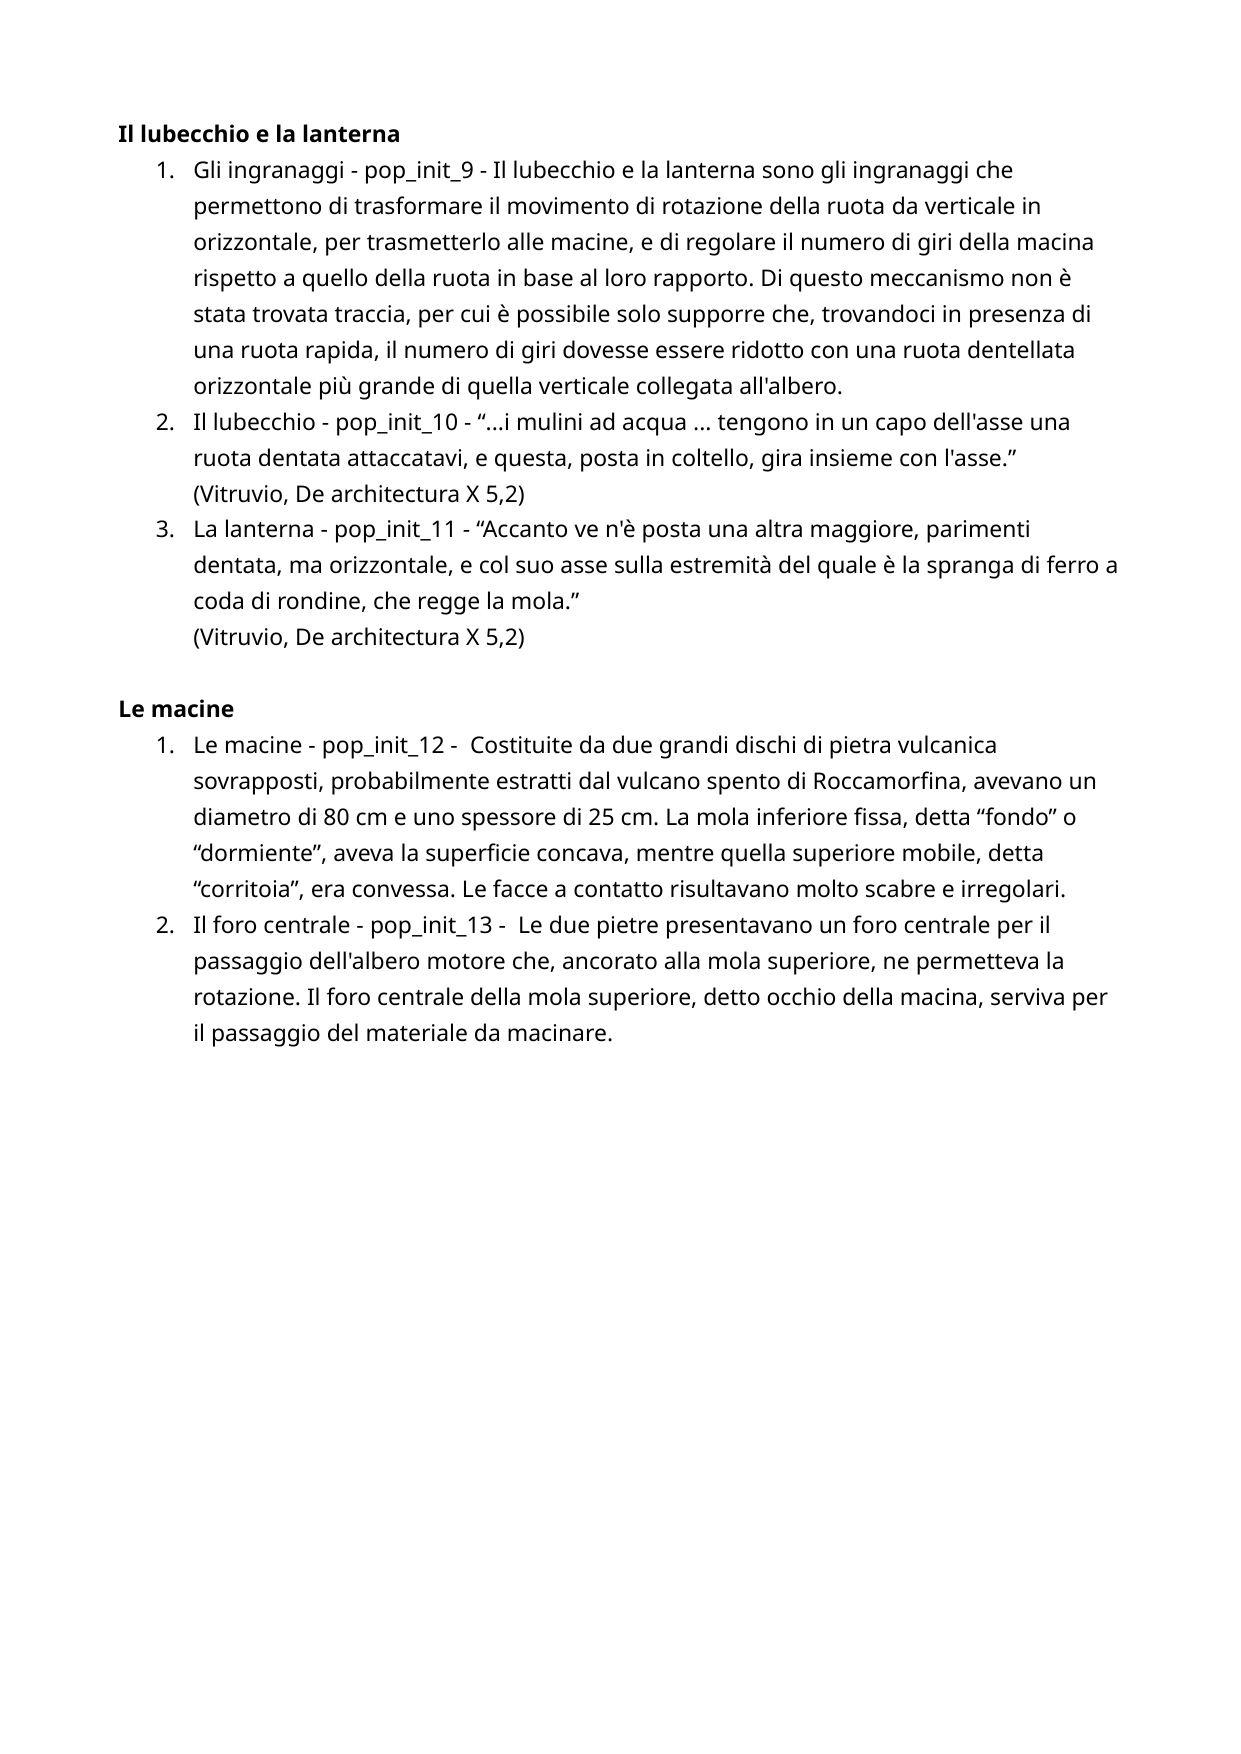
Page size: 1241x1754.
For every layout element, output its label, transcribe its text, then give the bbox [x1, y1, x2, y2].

text Le macine [118, 693, 1122, 724]
list Gli ingranaggi - pop_init_9 - Il lubecchio e la lanterna sono gli ingranaggi che permettono di trasformare il movimento di rotazione della ruota da verticale in orizzontale, per trasmetterlo alle macine, e di regolare il numero di giri della macina rispetto a quello della ruota in base al loro rapporto. Di questo meccanismo non è stata trovata traccia, per cui è possibile solo supporre che, trovandoci in presenza di una ruota rapida, il numero di giri dovesse essere ridotto con una ruota dentellata orizzontale più grande di quella verticale collegata all'albero. [156, 154, 1122, 401]
list (Vitruvio, De architectura X 5,2) [156, 477, 1122, 509]
list Il lubecchio - pop_init_10 - “...i mulini ad acqua ... tengono in un capo dell'asse una ruota dentata attaccatavi, e questa, posta in coltello, gira insieme con l'asse.” [156, 406, 1122, 473]
list (Vitruvio, De architectura X 5,2) [156, 621, 1122, 652]
list La lanterna - pop_init_11 - “Accanto ve n'è posta una altra maggiore, parimenti dentata, ma orizzontale, e col suo asse sulla estremità del quale è la spranga di ferro a coda di rondine, che regge la mola.” [156, 513, 1122, 617]
text Il lubecchio e la lanterna [118, 118, 1122, 149]
list Le macine - pop_init_12 - Costituite da due grandi dischi di pietra vulcanica sovrapposti, probabilmente estratti dal vulcano spento di Roccamorfina, avevano un diametro di 80 cm e uno spessore di 25 cm. La mola inferiore fissa, detta “fondo” o “dormiente”, aveva la superficie concava, mentre quella superiore mobile, detta “corritoia”, era convessa. Le facce a contatto risultavano molto scabre e irregolari. [156, 729, 1122, 904]
list Il foro centrale - pop_init_13 - Le due pietre presentavano un foro centrale per il passaggio dell'albero motore che, ancorato alla mola superiore, ne permetteva la rotazione. Il foro centrale della mola superiore, detto occhio della macina, serviva per il passaggio del materiale da macinare. [156, 909, 1122, 1048]
